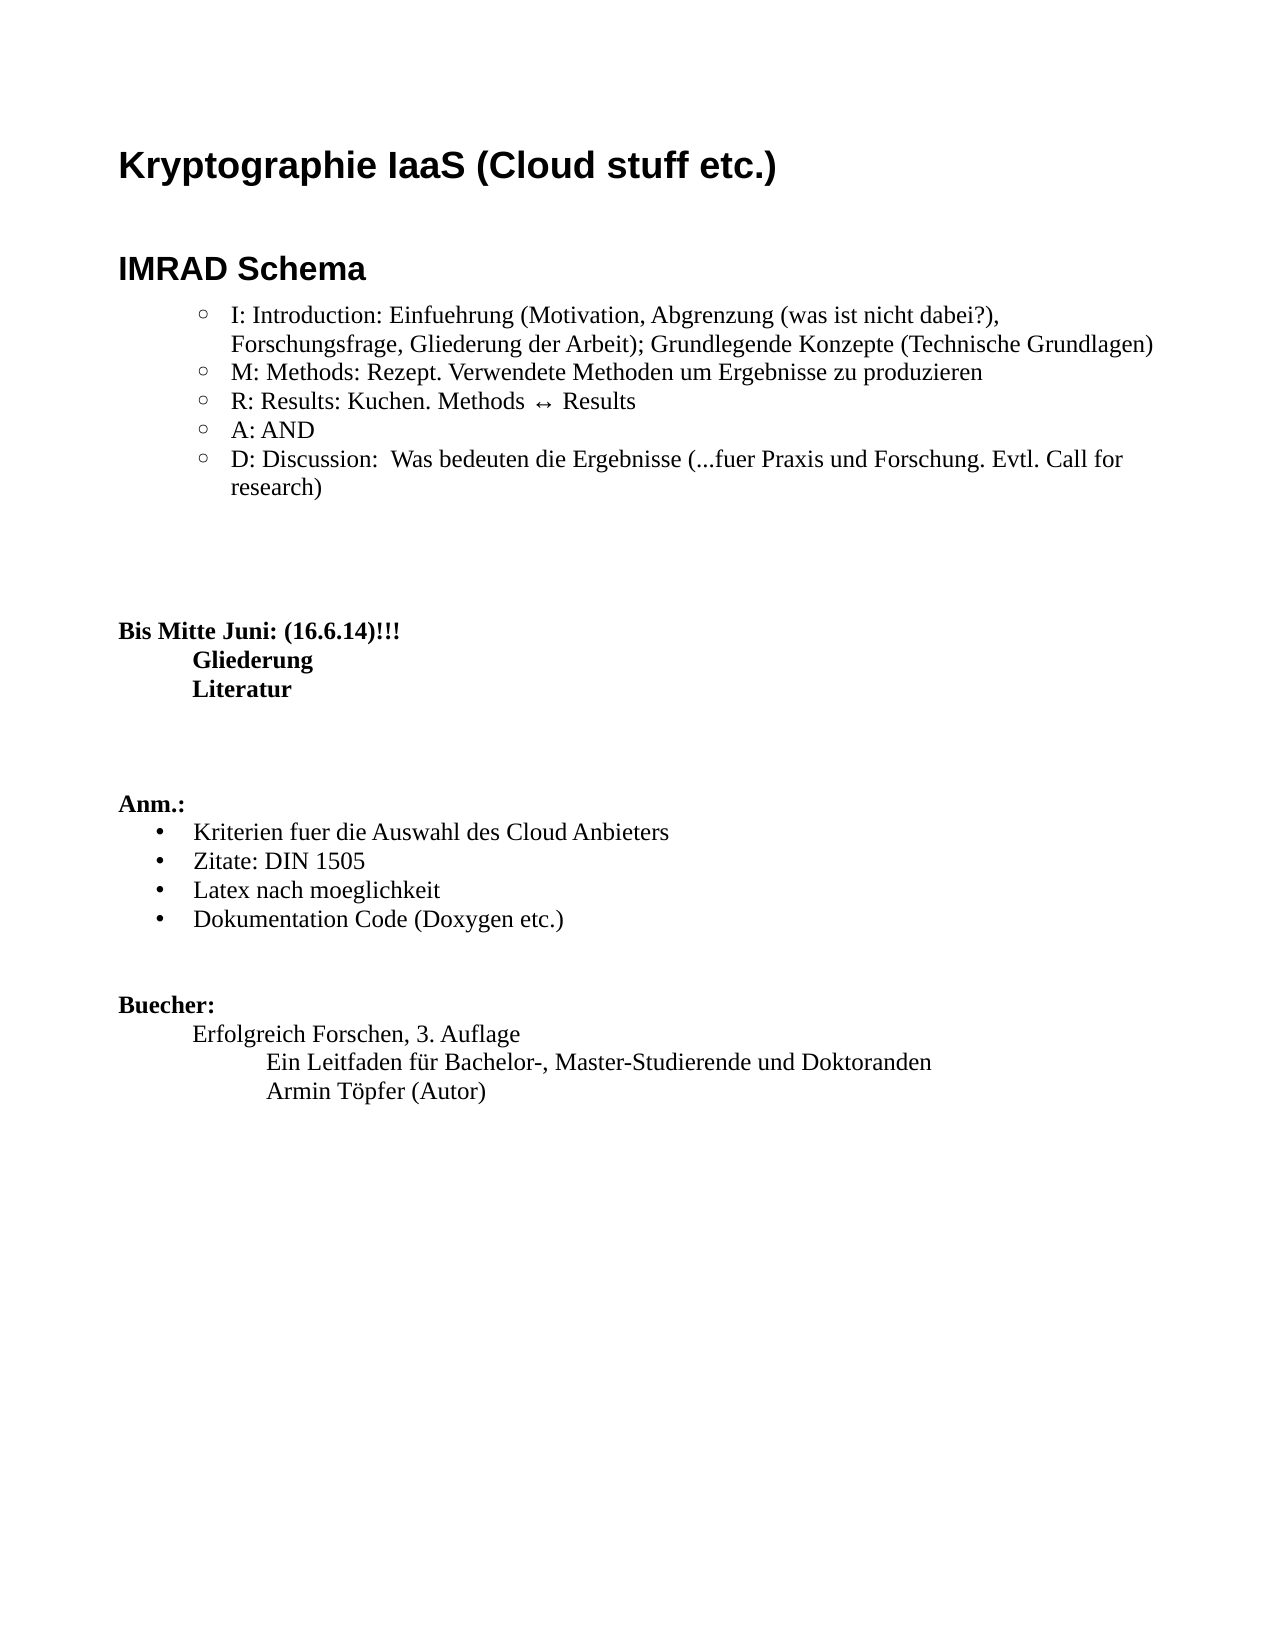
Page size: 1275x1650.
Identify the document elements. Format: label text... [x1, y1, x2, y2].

list D: Discussion: Was bedeuten die Ergebnisse (...fuer Praxis und Forschung. Evtl. Call for research) [193, 444, 1157, 501]
text Anm.: [118, 789, 1157, 817]
text Bis Mitte Juni: (16.6.14)!!! [118, 616, 1157, 645]
list Kriterien fuer die Auswahl des Cloud Anbieters [156, 817, 1157, 846]
list I: Introduction: Einfuehrung (Motivation, Abgrenzung (was ist nicht dabei?), Forschungsfrage, Gliederung der Arbeit); Grundlegende Konzepte (Technische Grundlagen) [193, 300, 1157, 357]
subtitle IMRAD Schema [118, 249, 1157, 287]
text Armin Töpfer (Autor) [118, 1076, 1157, 1105]
list A: AND [193, 415, 1157, 444]
list R: Results: Kuchen. Methods ↔ Results [193, 386, 1157, 415]
list M: Methods: Rezept. Verwendete Methoden um Ergebnisse zu produzieren [193, 357, 1157, 386]
list Zitate: DIN 1505 [156, 846, 1157, 875]
list Dokumentation Code (Doxygen etc.) [156, 904, 1157, 932]
text Literatur [118, 674, 1157, 702]
text Buecher: [118, 990, 1157, 1019]
list Latex nach moeglichkeit [156, 875, 1157, 904]
subtitle Kryptographie IaaS (Cloud stuff etc.) [118, 143, 1157, 187]
text Ein Leitfaden für Bachelor-, Master-Studierende und Doktoranden [118, 1047, 1157, 1076]
text Gliederung [118, 645, 1157, 674]
text Erfolgreich Forschen, 3. Auflage [118, 1019, 1157, 1047]
